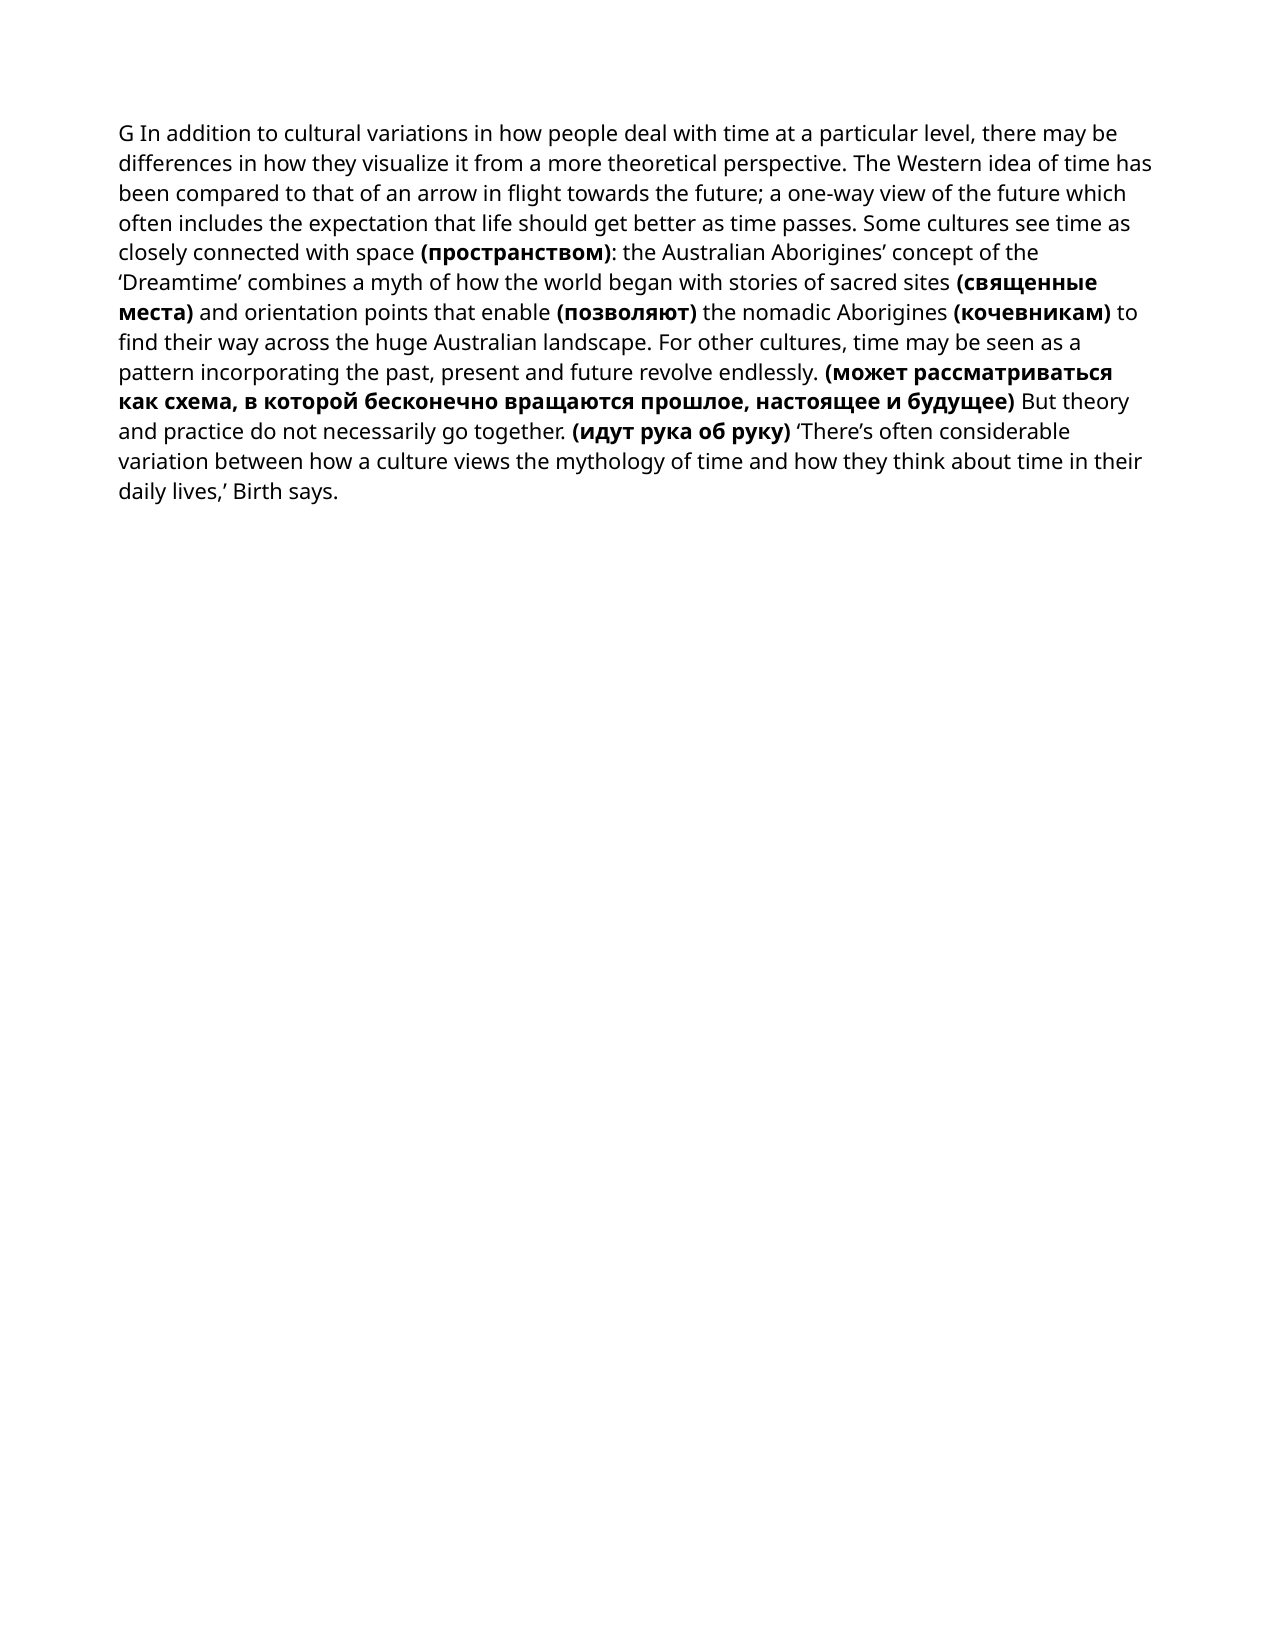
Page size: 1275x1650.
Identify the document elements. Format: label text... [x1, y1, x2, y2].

text G In addition to cultural variations in how people deal with time at a particular level, there may be differences in how they visualize it from a more theoretical perspective. The Western idea of time has been compared to that of an arrow in flight towards the future; a one-way view of the future which often includes the expectation that life should get better as time passes. Some cultures see time as closely connected with space (пространством): the Australian Aborigines’ concept of the ‘Dreamtime’ combines a myth of how the world began with stories of sacred sites (священные места) and orientation points that enable (позволяют) the nomadic Aborigines (кочевникам) to find their way across the huge Australian landscape. For other cultures, time may be seen as a pattern incorporating the past, present and future revolve endlessly. (может рассматриваться как схема, в которой бесконечно вращаются прошлое, настоящее и будущее) But theory and practice do not necessarily go together. (идут рука об руку) ‘There’s often considerable variation between how a culture views the mythology of time and how they think about time in their daily lives,’ Birth says. [118, 118, 1157, 505]
